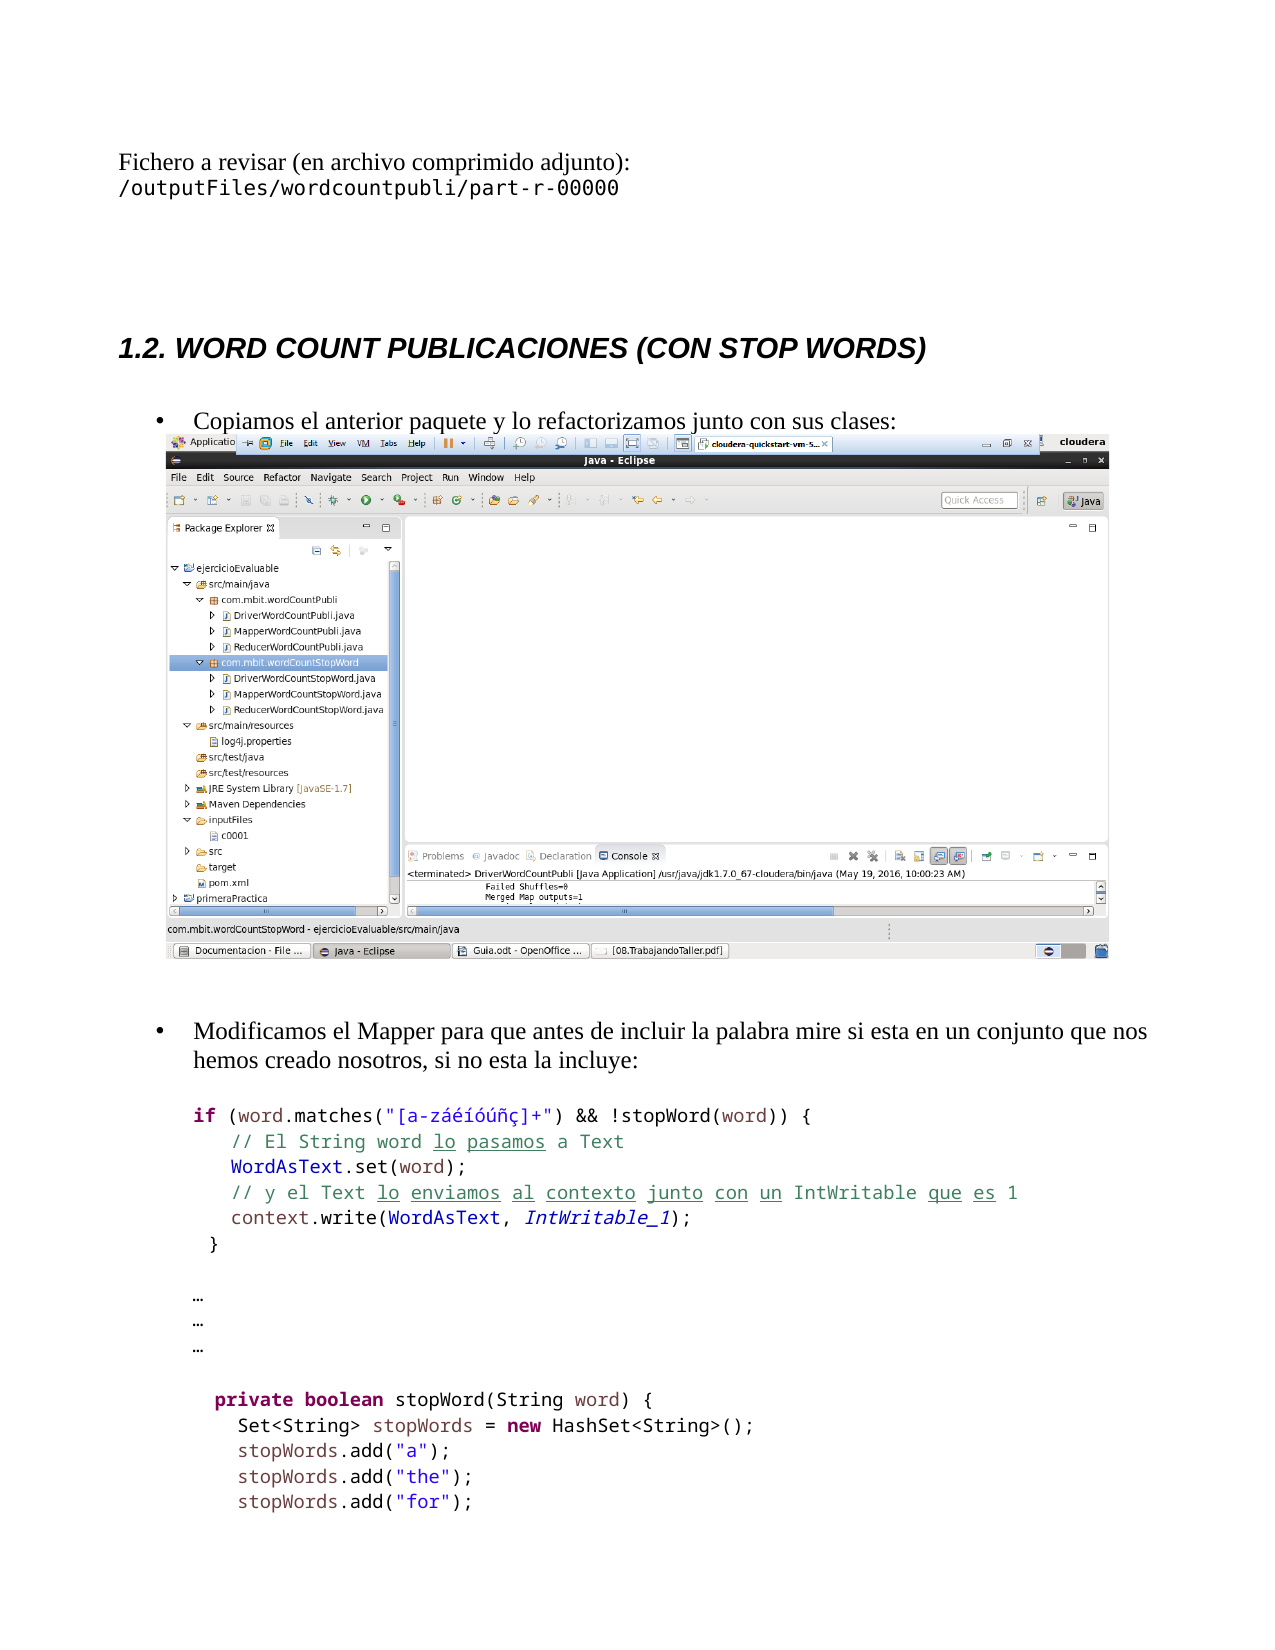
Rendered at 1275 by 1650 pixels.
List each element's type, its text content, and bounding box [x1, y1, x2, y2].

text … [118, 1332, 1157, 1358]
list Copiamos el anterior paquete y lo refactorizamos junto con sus clases: [156, 406, 1157, 434]
text // y el Text lo enviamos al contexto junto con un IntWritable que es 1 [118, 1179, 1157, 1204]
text … [118, 1281, 1157, 1307]
text private boolean stopWord(String word) { [118, 1383, 1157, 1412]
text context.write(WordAsText, IntWritable_1); [118, 1204, 1157, 1230]
text Set<String> stopWords = new HashSet<String>(); [118, 1412, 1157, 1437]
text WordAsText.set(word); [118, 1153, 1157, 1179]
picture [165, 434, 1110, 959]
list Modificamos el Mapper para que antes de incluir la palabra mire si esta en un conjunto que nos hemos creado nosotros, si no esta la incluye: [156, 1016, 1157, 1074]
text } [118, 1230, 1157, 1256]
text /outputFiles/wordcountpubli/part-r-00000 [118, 176, 1157, 200]
text stopWords.add("for"); [118, 1488, 1157, 1514]
text stopWords.add("the"); [118, 1463, 1157, 1488]
text Fichero a revisar (en archivo comprimido adjunto): [118, 147, 1157, 176]
text // El String word lo pasamos a Text [118, 1128, 1157, 1153]
subtitle 1.2. WORD COUNT PUBLICACIONES (CON STOP WORDS) [118, 331, 1157, 364]
list if (word.matches("[a-záéíóúñç]+") && !stopWord(word)) { [156, 1102, 1157, 1128]
text stopWords.add("a"); [118, 1437, 1157, 1463]
text … [118, 1307, 1157, 1332]
